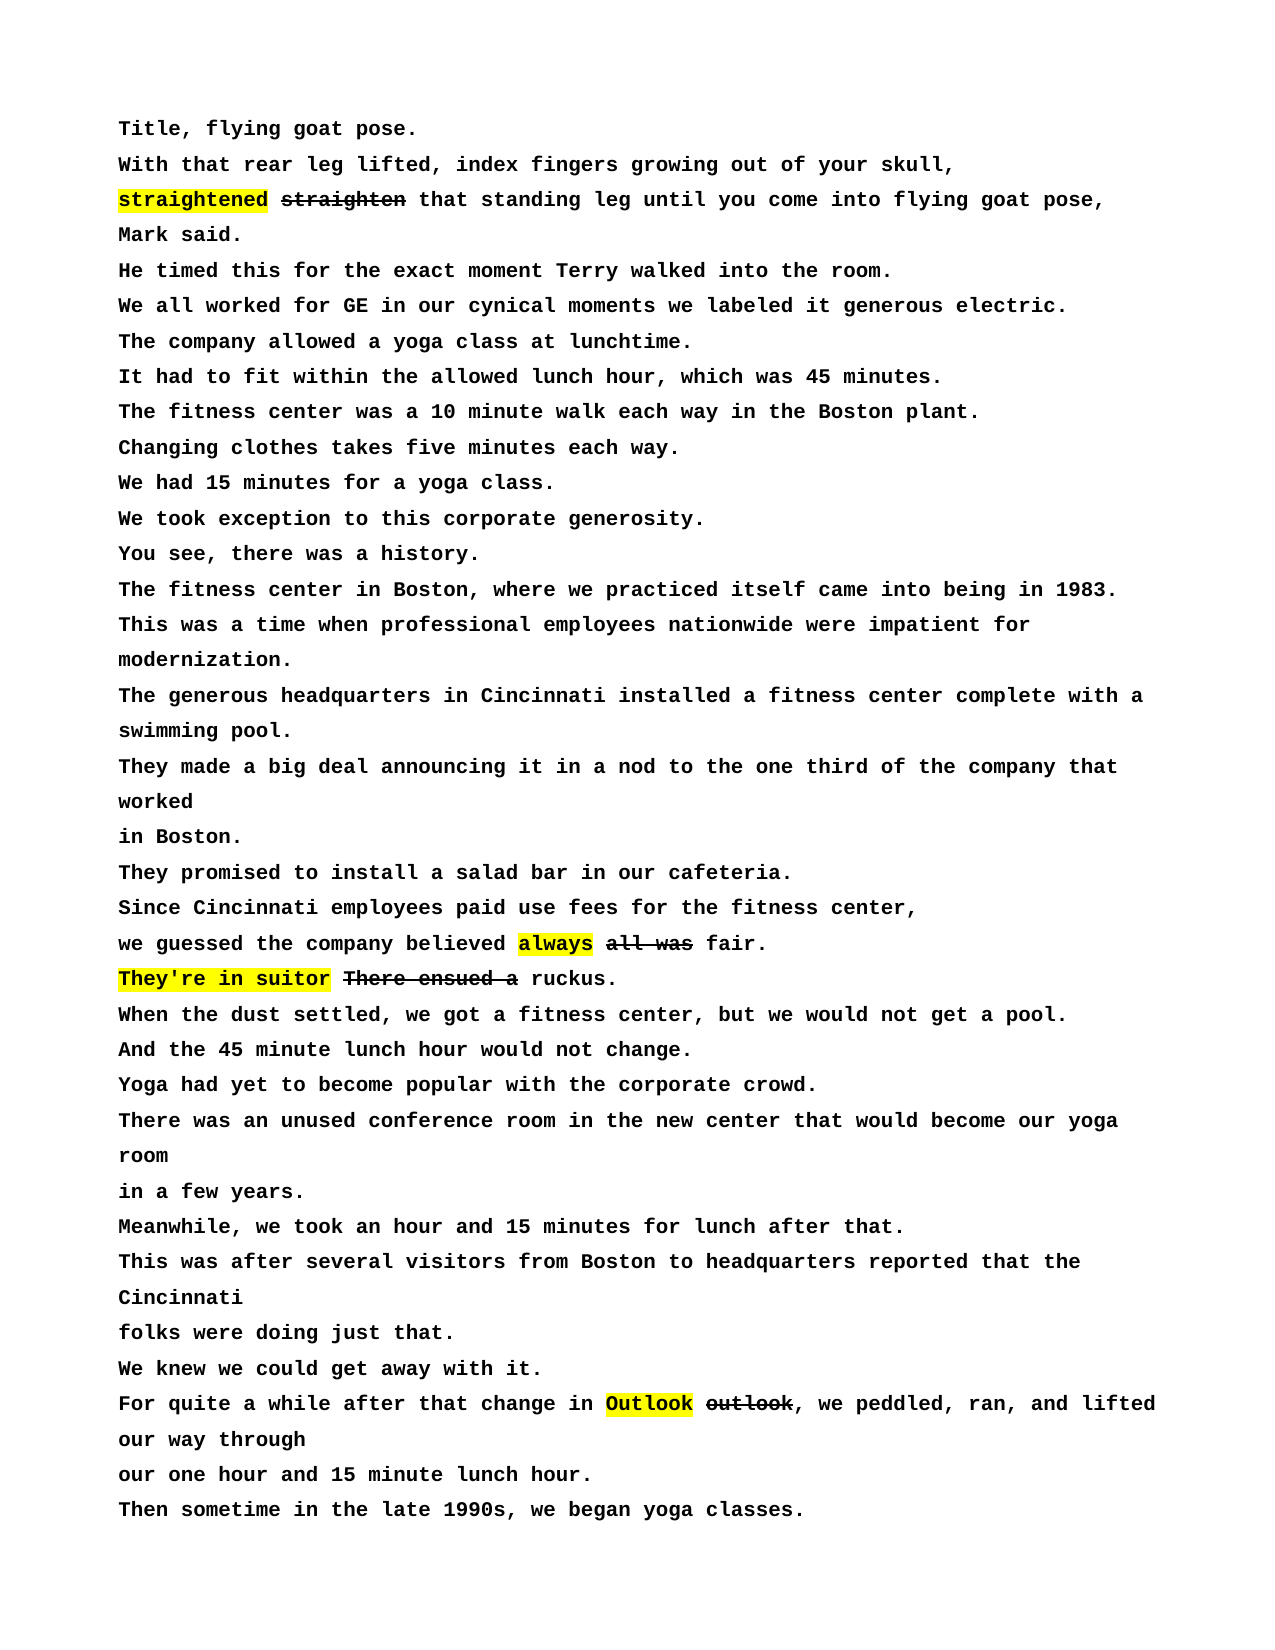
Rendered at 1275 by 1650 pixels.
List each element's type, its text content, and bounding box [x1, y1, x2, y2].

text You see, there was a history. [118, 543, 1157, 567]
text our one hour and 15 minute lunch hour. [118, 1464, 1157, 1488]
text And the 45 minute lunch hour would not change. [118, 1039, 1157, 1063]
text Meanwhile, we took an hour and 15 minutes for lunch after that. [118, 1216, 1157, 1240]
text It had to fit within the allowed lunch hour, which was 45 minutes. [118, 366, 1157, 390]
text They're in suitor There ensued a ruckus. [118, 968, 1157, 992]
text With that rear leg lifted, index fingers growing out of your skull, [118, 153, 1157, 177]
text We all worked for GE in our cynical moments we labeled it generous electric. [118, 295, 1157, 319]
text This was after several visitors from Boston to headquarters reported that the Cincinnati [118, 1251, 1157, 1311]
text There was an unused conference room in the new center that would become our yoga room [118, 1110, 1157, 1169]
text The fitness center in Boston, where we practiced itself came into being in 1983. [118, 578, 1157, 602]
text Since Cincinnati employees paid use fees for the fitness center, [118, 897, 1157, 921]
text We knew we could get away with it. [118, 1358, 1157, 1381]
text folks were doing just that. [118, 1322, 1157, 1346]
text straightened straighten that standing leg until you come into flying goat pose, Mark said. [118, 189, 1157, 248]
text we guessed the company believed always all was fair. [118, 933, 1157, 956]
text in a few years. [118, 1181, 1157, 1204]
text We took exception to this corporate generosity. [118, 508, 1157, 531]
text Changing clothes takes five minutes each way. [118, 437, 1157, 461]
text in Boston. [118, 826, 1157, 850]
text We had 15 minutes for a yoga class. [118, 472, 1157, 496]
text The fitness center was a 10 minute walk each way in the Boston plant. [118, 401, 1157, 425]
text When the dust settled, we got a fitness center, but we would not get a pool. [118, 1003, 1157, 1027]
text The company allowed a yoga class at lunchtime. [118, 331, 1157, 354]
text The generous headquarters in Cincinnati installed a fitness center complete with a swimming pool. [118, 685, 1157, 744]
text They made a big deal announcing it in a nod to the one third of the company that worked [118, 756, 1157, 815]
text Then sometime in the late 1990s, we began yoga classes. [118, 1499, 1157, 1523]
text For quite a while after that change in Outlook outlook, we peddled, ran, and lifted our way through [118, 1393, 1157, 1452]
text Title, flying goat pose. [118, 118, 1157, 142]
text This was a time when professional employees nationwide were impatient for modernization. [118, 614, 1157, 673]
text He timed this for the exact moment Terry walked into the room. [118, 260, 1157, 283]
text They promised to install a salad bar in our cafeteria. [118, 862, 1157, 886]
text Yoga had yet to become popular with the corporate crowd. [118, 1074, 1157, 1098]
